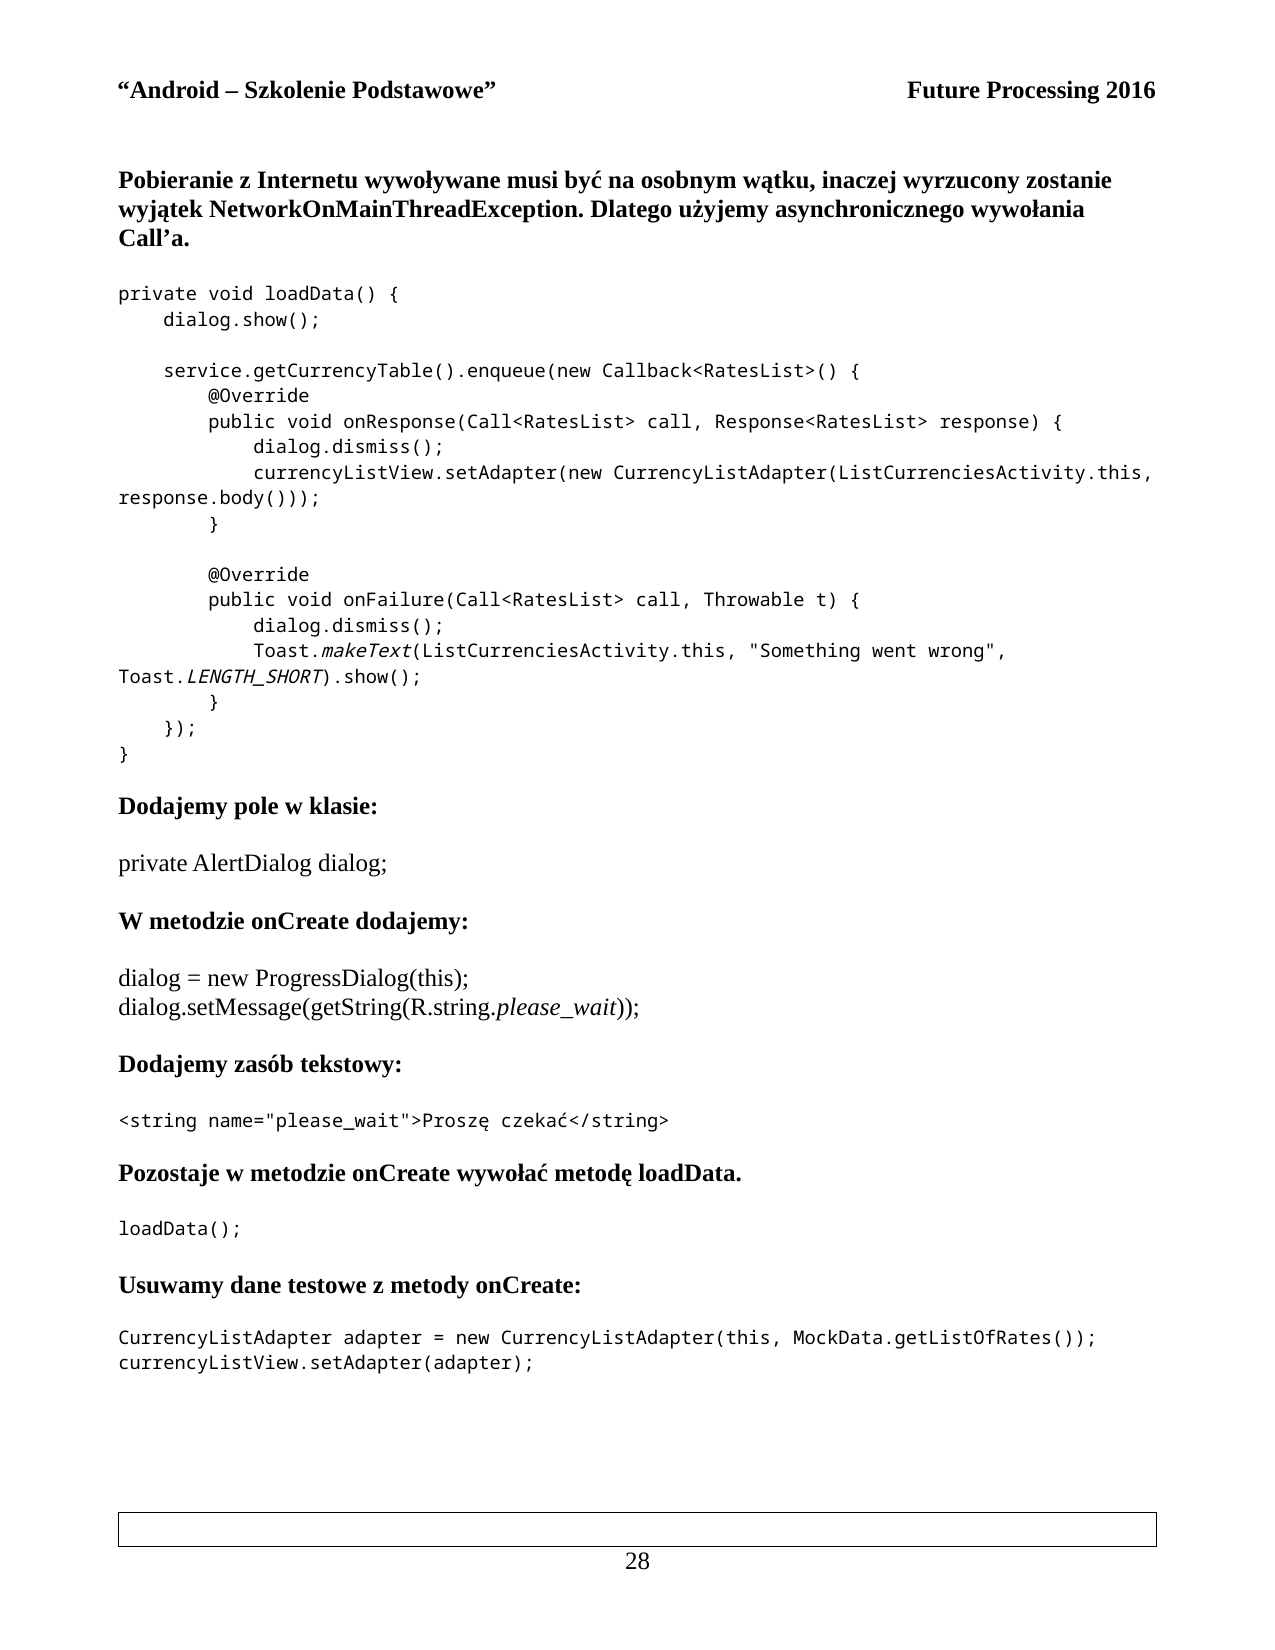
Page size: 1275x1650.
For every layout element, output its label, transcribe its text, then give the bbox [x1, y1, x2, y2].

text <string name="please_wait">Proszę czekać</string> [118, 1107, 1157, 1133]
text private void loadData() { dialog.show(); service.getCurrencyTable().enqueue(new Callback<RatesList>() { @Override public void onResponse(Call<RatesList> call, Response<RatesList> response) { dialog.dismiss(); currencyListView.setAdapter(new CurrencyListAdapter(ListCurrenciesActivity.this, response.body())); } @Override public void onFailure(Call<RatesList> call, Throwable t) { dialog.dismiss(); Toast.makeText(ListCurrenciesActivity.this, "Something went wrong", Toast.LENGTH_SHORT).show(); } }); } [118, 280, 1157, 765]
text CurrencyListAdapter adapter = new CurrencyListAdapter(this, MockData.getListOfRates()); [118, 1324, 1157, 1350]
text Dodajemy zasób tekstowy: [118, 1049, 1157, 1078]
text loadData(); [118, 1216, 1157, 1241]
text Dodajemy pole w klasie: private AlertDialog dialog; [118, 791, 1157, 877]
text currencyListView.setAdapter(adapter); [118, 1350, 1157, 1375]
text Pobieranie z Internetu wywoływane musi być na osobnym wątku, inaczej wyrzucony zostanie wyjątek NetworkOnMainThreadException. Dlatego użyjemy asynchronicznego wywołania Call’a. [118, 165, 1157, 252]
text Pozostaje w metodzie onCreate wywołać metodę loadData. [118, 1158, 1157, 1187]
text Usuwamy dane testowe z metody onCreate: [118, 1270, 1157, 1299]
text W metodzie onCreate dodajemy: dialog = new ProgressDialog(this); dialog.setMessage(getString(R.string.please_wait)); [118, 906, 1157, 1021]
